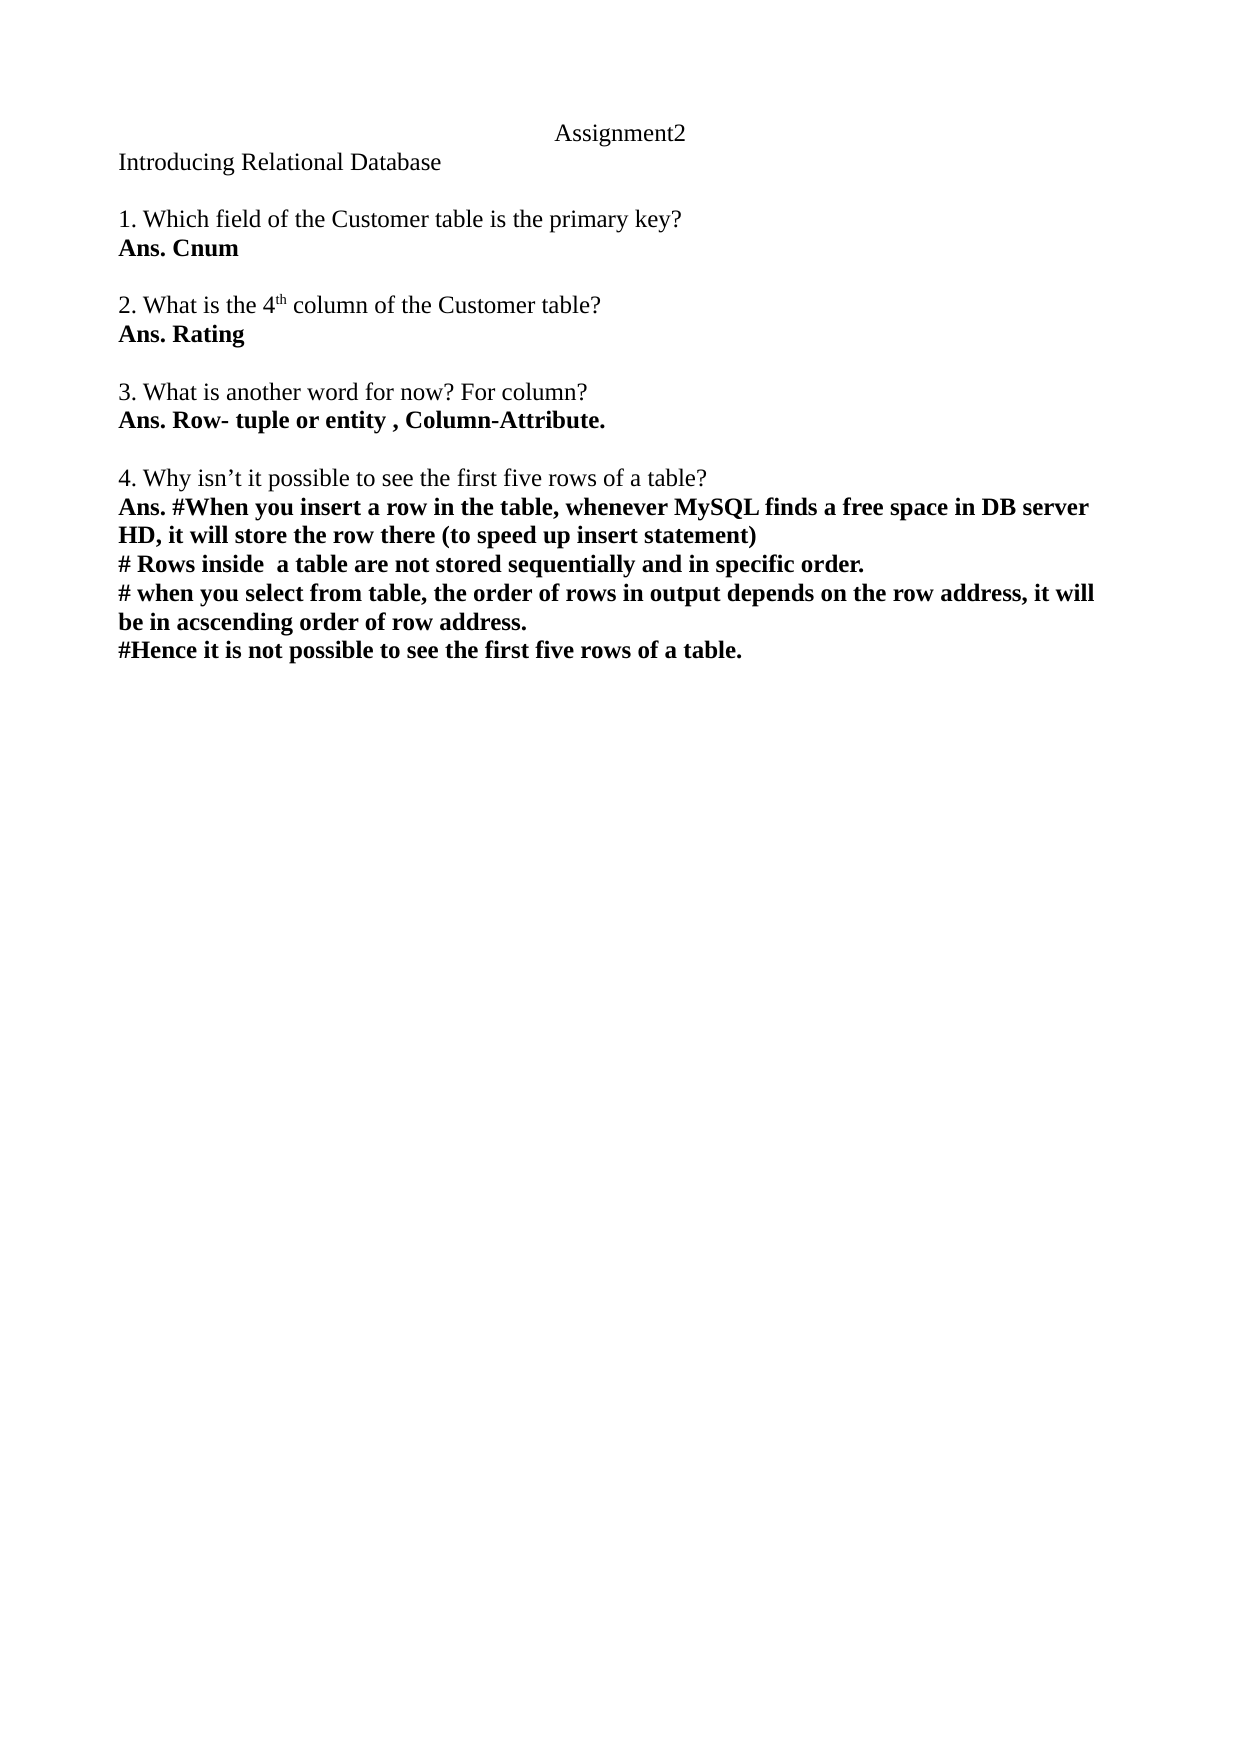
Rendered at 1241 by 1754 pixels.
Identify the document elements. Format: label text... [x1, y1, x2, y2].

text Introducing Relational Database [118, 147, 1122, 176]
text 3. What is another word for now? For column? [118, 377, 1122, 406]
text 4. Why isn’t it possible to see the first five rows of a table? [118, 463, 1122, 492]
text # when you select from table, the order of rows in output depends on the row address, it will be in acscending order of row address. [118, 578, 1122, 636]
text Ans. Rating [118, 319, 1122, 348]
text # Rows inside a table are not stored sequentially and in specific order. [118, 549, 1122, 578]
text 1. Which field of the Customer table is the primary key? [118, 204, 1122, 233]
text 2. What is the 4th column of the Customer table? [118, 291, 1122, 319]
text Ans. Row- tuple or entity , Column-Attribute. [118, 406, 1122, 434]
text Ans. Cnum [118, 233, 1122, 262]
text Ans. #When you insert a row in the table, whenever MySQL finds a free space in DB server HD, it will store the row there (to speed up insert statement) [118, 492, 1122, 549]
text Assignment2 [118, 118, 1122, 147]
text #Hence it is not possible to see the first five rows of a table. [118, 636, 1122, 664]
